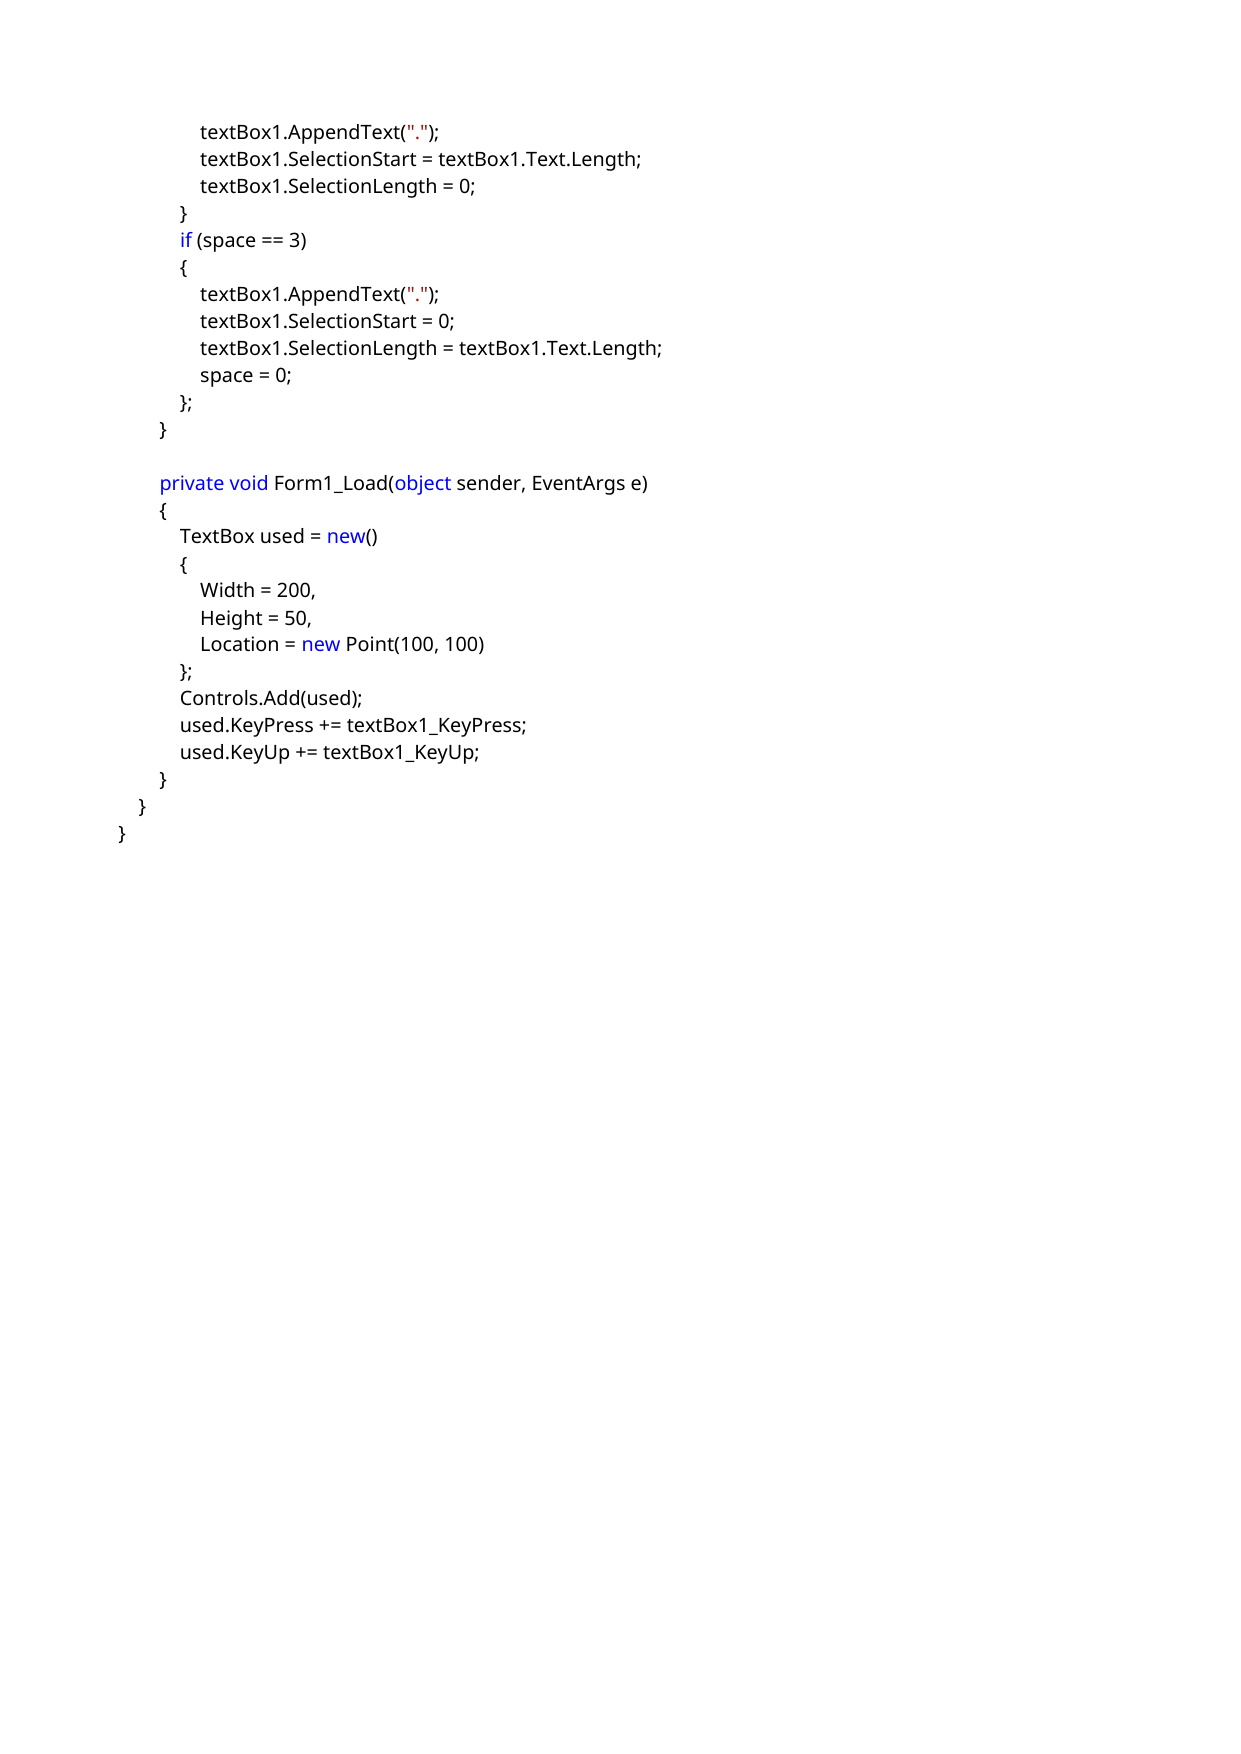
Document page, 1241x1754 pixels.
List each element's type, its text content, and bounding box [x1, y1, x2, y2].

text } [118, 199, 1122, 226]
text textBox1.SelectionLength = 0; [118, 172, 1122, 199]
text Width = 200, [118, 577, 1122, 604]
text { [118, 550, 1122, 577]
text TextBox used = new() [118, 523, 1122, 550]
text used.KeyUp += textBox1_KeyUp; [118, 739, 1122, 766]
text private void Form1_Load(object sender, EventArgs e) [118, 469, 1122, 496]
text { [118, 253, 1122, 280]
text textBox1.SelectionLength = textBox1.Text.Length; [118, 334, 1122, 361]
text textBox1.SelectionStart = textBox1.Text.Length; [118, 145, 1122, 172]
text }; [118, 388, 1122, 415]
text } [118, 819, 1122, 847]
text Height = 50, [118, 604, 1122, 631]
text used.KeyPress += textBox1_KeyPress; [118, 712, 1122, 739]
text textBox1.AppendText("."); [118, 118, 1122, 145]
text Controls.Add(used); [118, 685, 1122, 712]
text if (space == 3) [118, 226, 1122, 253]
text } [118, 415, 1122, 442]
text Location = new Point(100, 100) [118, 631, 1122, 658]
text } [118, 766, 1122, 793]
text } [118, 793, 1122, 819]
text space = 0; [118, 361, 1122, 388]
text { [118, 496, 1122, 523]
text textBox1.SelectionStart = 0; [118, 307, 1122, 334]
text }; [118, 658, 1122, 685]
text textBox1.AppendText("."); [118, 280, 1122, 307]
